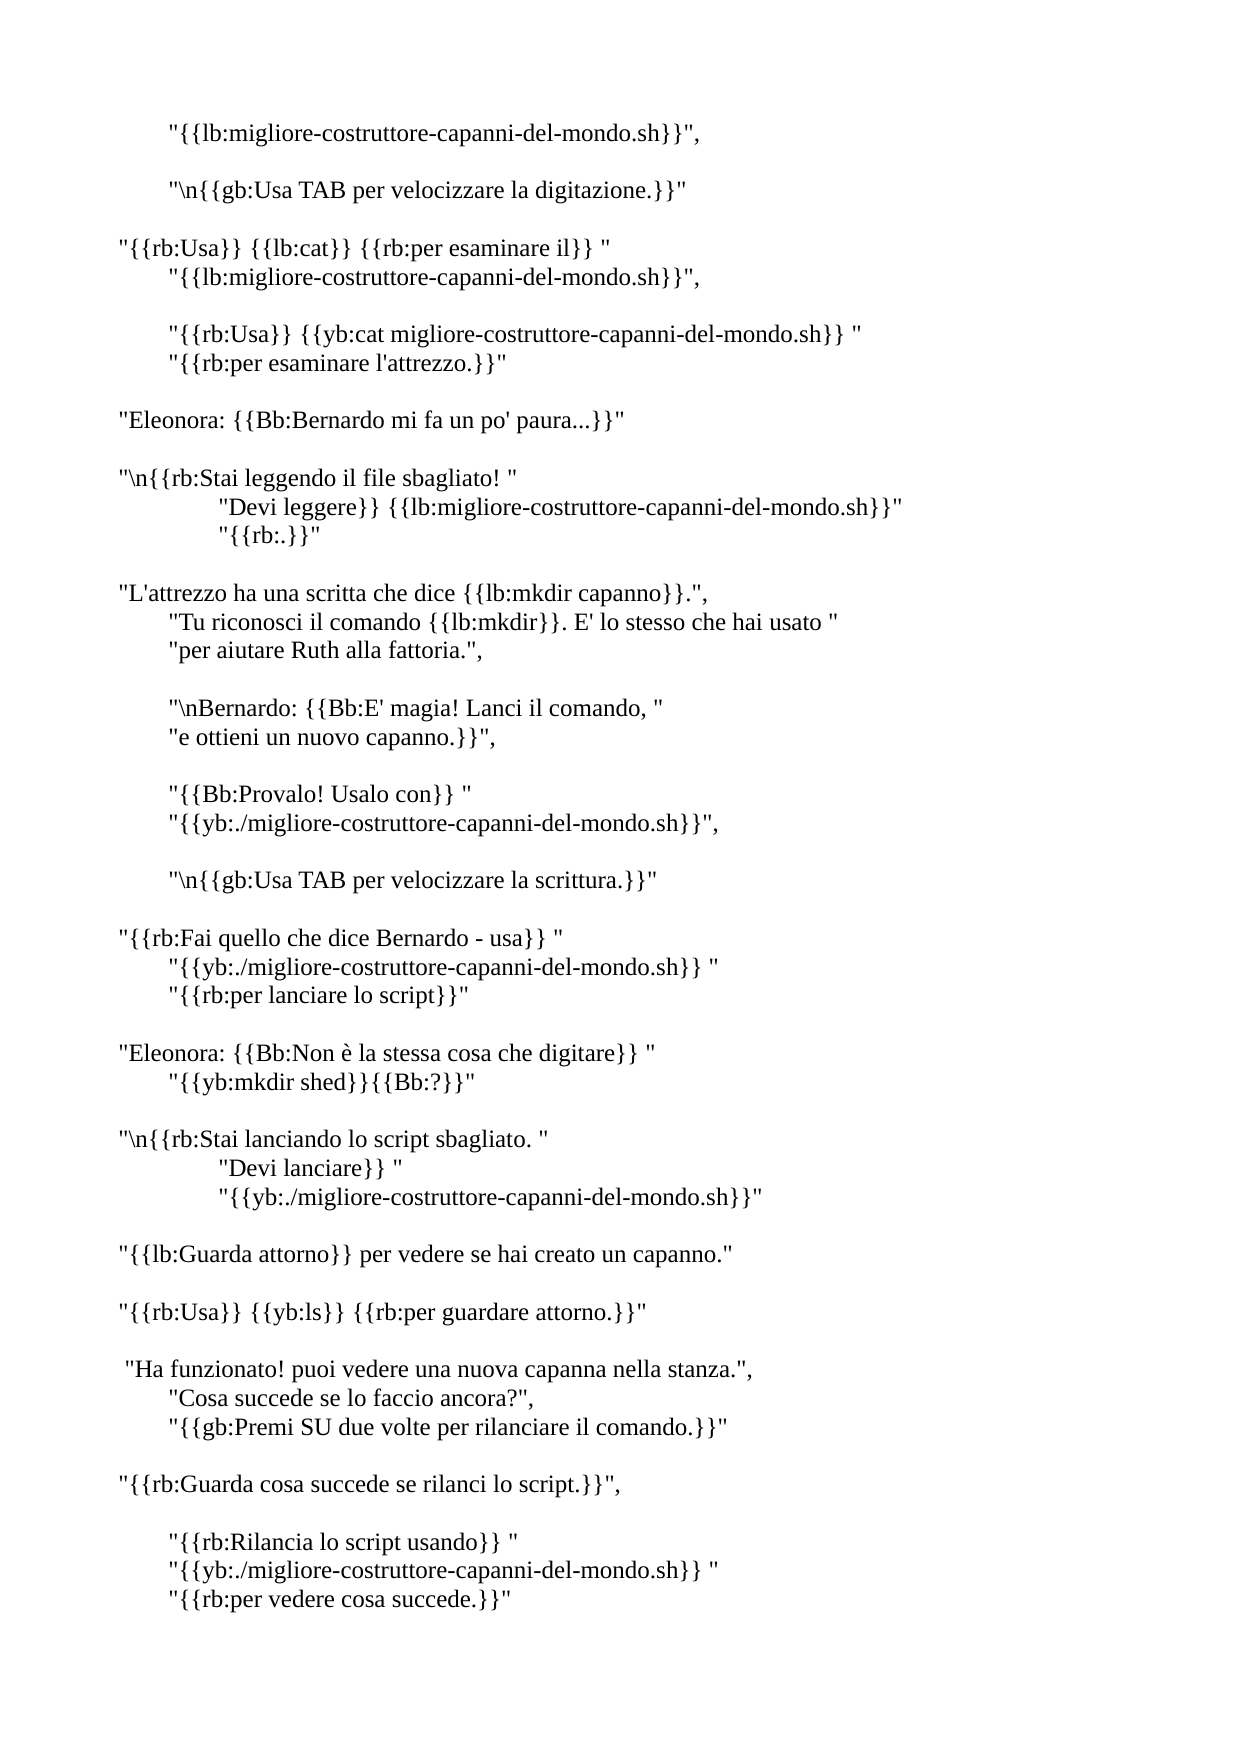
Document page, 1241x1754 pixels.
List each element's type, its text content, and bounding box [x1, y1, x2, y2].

text "{{Bb:Provalo! Usalo con}} " [118, 779, 1122, 808]
text "{{rb:.}}" [118, 521, 1122, 549]
text "{{lb:migliore-costruttore-capanni-del-mondo.sh}}", [118, 262, 1122, 291]
text "Ha funzionato! puoi vedere una nuova capanna nella stanza.", [118, 1354, 1122, 1383]
text "{{rb:per lanciare lo script}}" [118, 981, 1122, 1009]
text "{{rb:Usa}} {{yb:cat migliore-costruttore-capanni-del-mondo.sh}} " [118, 319, 1122, 348]
text "{{rb:per esaminare l'attrezzo.}}" [118, 348, 1122, 377]
text "Devi leggere}} {{lb:migliore-costruttore-capanni-del-mondo.sh}}" [118, 492, 1122, 521]
text "\n{{gb:Usa TAB per velocizzare la digitazione.}}" [118, 176, 1122, 204]
text "Eleonora: {{Bb:Non è la stessa cosa che digitare}} " [118, 1038, 1122, 1067]
text "Tu riconosci il comando {{lb:mkdir}}. E' lo stesso che hai usato " [118, 607, 1122, 636]
text "{{rb:Usa}} {{yb:ls}} {{rb:per guardare attorno.}}" [118, 1297, 1122, 1326]
text "{{rb:Fai quello che dice Bernardo - usa}} " [118, 923, 1122, 952]
text "{{lb:Guarda attorno}} per vedere se hai creato un capanno." [118, 1239, 1122, 1268]
text "{{rb:Rilancia lo script usando}} " [118, 1527, 1122, 1556]
text "{{yb:./migliore-costruttore-capanni-del-mondo.sh}}", [118, 808, 1122, 837]
text "Eleonora: {{Bb:Bernardo mi fa un po' paura...}}" [118, 406, 1122, 434]
text "{{lb:migliore-costruttore-capanni-del-mondo.sh}}", [118, 118, 1122, 147]
text "Devi lanciare}} " [118, 1153, 1122, 1182]
text "{{rb:Usa}} {{lb:cat}} {{rb:per esaminare il}} " [118, 233, 1122, 262]
text "\n{{rb:Stai leggendo il file sbagliato! " [118, 463, 1122, 492]
text "per aiutare Ruth alla fattoria.", [118, 636, 1122, 664]
text "e ottieni un nuovo capanno.}}", [118, 722, 1122, 751]
text "\n{{rb:Stai lanciando lo script sbagliato. " [118, 1124, 1122, 1153]
text "L'attrezzo ha una scritta che dice {{lb:mkdir capanno}}.", [118, 578, 1122, 607]
text "\nBernardo: {{Bb:E' magia! Lanci il comando, " [118, 693, 1122, 722]
text "{{yb:./migliore-costruttore-capanni-del-mondo.sh}} " [118, 1556, 1122, 1584]
text "{{rb:Guarda cosa succede se rilanci lo script.}}", [118, 1469, 1122, 1498]
text "{{rb:per vedere cosa succede.}}" [118, 1584, 1122, 1613]
text "Cosa succede se lo faccio ancora?", [118, 1383, 1122, 1412]
text "{{yb:./migliore-costruttore-capanni-del-mondo.sh}} " [118, 952, 1122, 981]
text "\n{{gb:Usa TAB per velocizzare la scrittura.}}" [118, 866, 1122, 894]
text "{{yb:./migliore-costruttore-capanni-del-mondo.sh}}" [118, 1182, 1122, 1211]
text "{{gb:Premi SU due volte per rilanciare il comando.}}" [118, 1412, 1122, 1441]
text "{{yb:mkdir shed}}{{Bb:?}}" [118, 1067, 1122, 1096]
